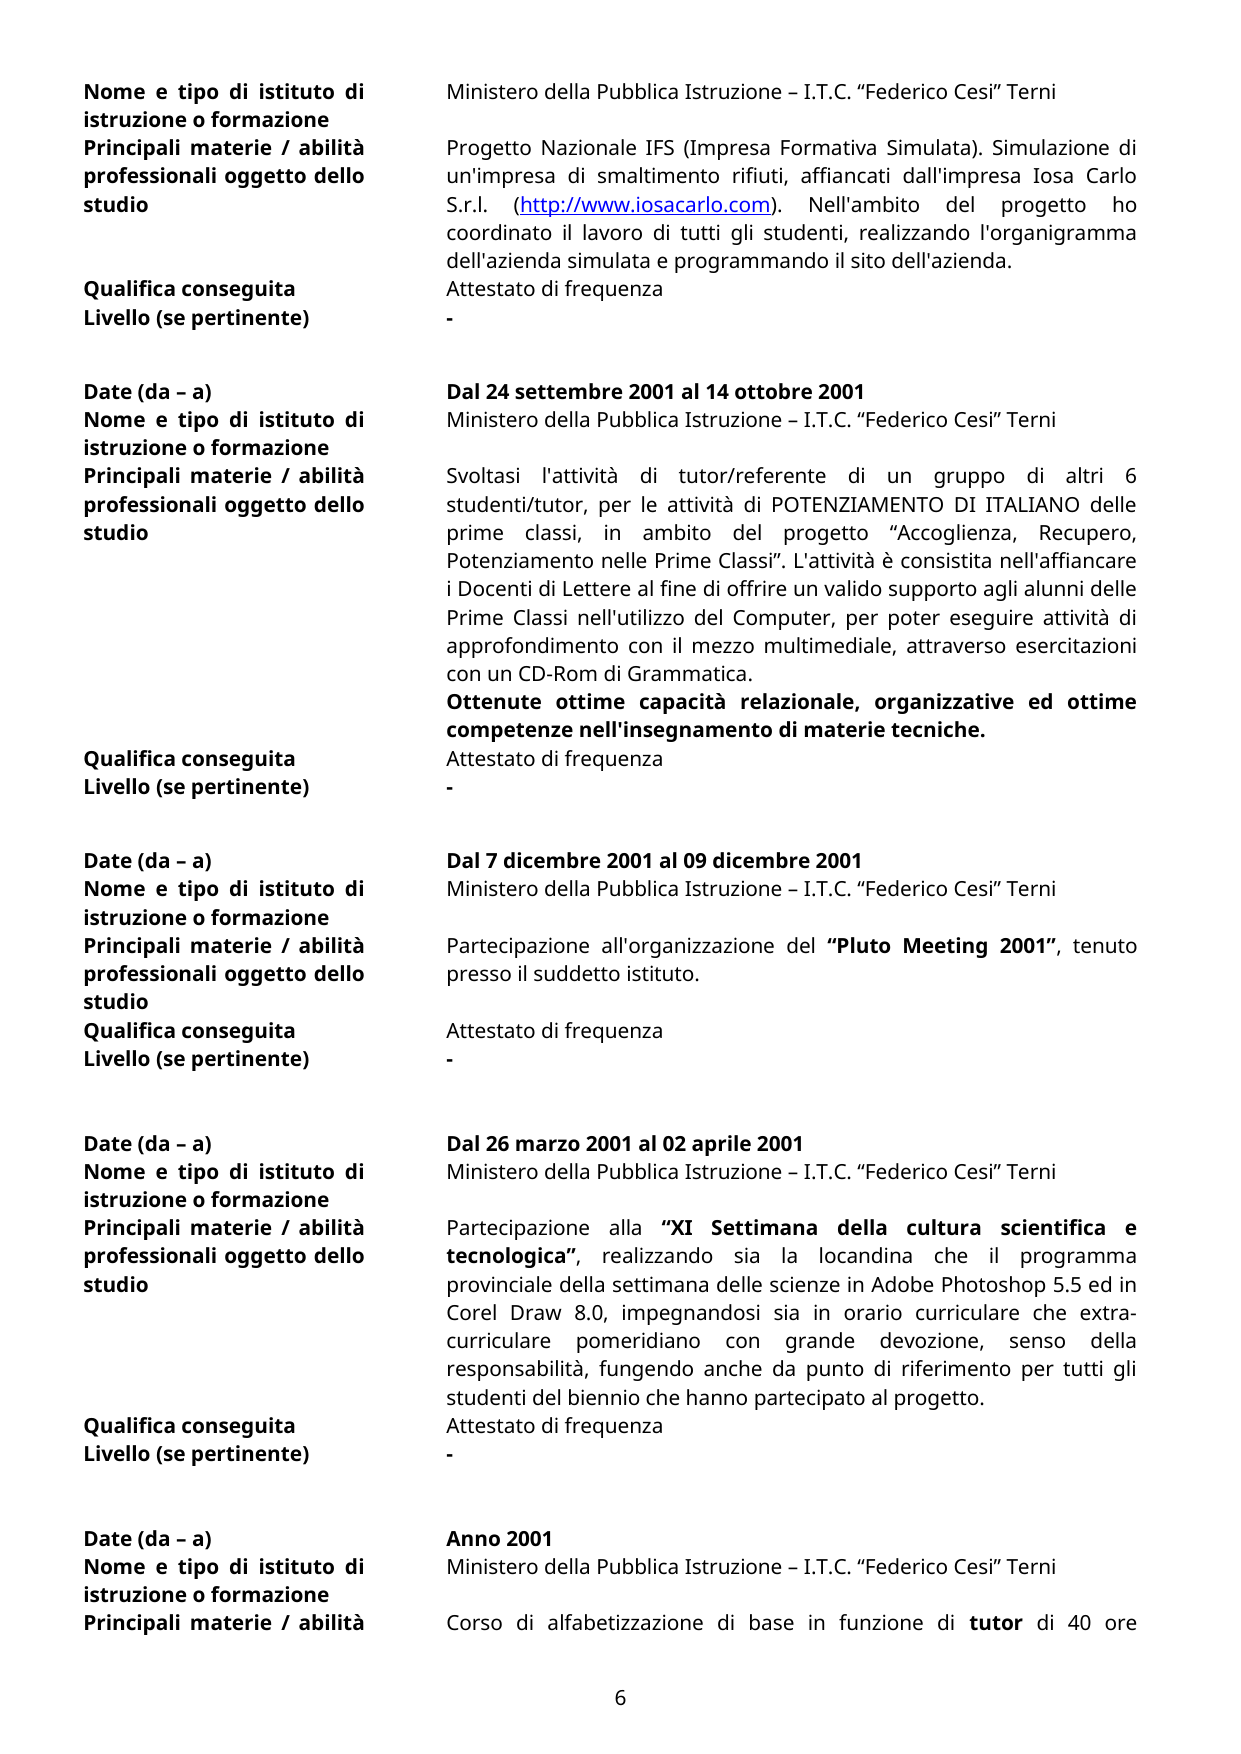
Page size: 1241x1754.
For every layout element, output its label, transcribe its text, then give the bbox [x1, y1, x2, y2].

table_cell [376, 1044, 435, 1072]
table_header Date (da – a) [72, 377, 376, 405]
table_cell [376, 462, 435, 744]
table_cell Principali materie / abilità professionali oggetto dello studio [72, 462, 376, 744]
table_header Date (da – a) [72, 846, 376, 874]
table_cell Livello (se pertinente) [72, 772, 376, 800]
table_cell [376, 1552, 435, 1608]
table_cell [376, 772, 435, 800]
table_cell Ministero della Pubblica Istruzione – I.T.C. “Federico Cesi” Terni [435, 77, 1149, 133]
table_header Date (da – a) [72, 1524, 376, 1552]
table_cell - [435, 772, 1149, 800]
table_cell Principali materie / abilità professionali oggetto dello studio [72, 133, 376, 274]
table_cell Qualifica conseguita [72, 1411, 376, 1439]
table_header Dal 26 marzo 2001 al 02 aprile 2001 [435, 1129, 1149, 1157]
table_cell - [435, 303, 1149, 331]
table_cell Attestato di frequenza [435, 744, 1149, 772]
table_cell Ministero della Pubblica Istruzione – I.T.C. “Federico Cesi” Terni [435, 405, 1149, 462]
table_cell Qualifica conseguita [72, 1016, 376, 1044]
table_cell Ministero della Pubblica Istruzione – I.T.C. “Federico Cesi” Terni [435, 1552, 1149, 1608]
table_header [376, 846, 435, 874]
table_cell [376, 1213, 435, 1411]
table_header Dal 24 settembre 2001 al 14 ottobre 2001 [435, 377, 1149, 405]
table_cell [376, 875, 435, 931]
table_cell [376, 1157, 435, 1213]
table_cell [376, 744, 435, 772]
table_cell Partecipazione all'organizzazione del “Pluto Meeting 2001”, tenuto presso il suddetto istituto. [435, 931, 1149, 1016]
table_cell Attestato di frequenza [435, 274, 1149, 303]
table_cell [376, 931, 435, 1016]
table_header Dal 7 dicembre 2001 al 09 dicembre 2001 [435, 846, 1149, 874]
table_header [376, 377, 435, 405]
table_cell Attestato di frequenza [435, 1411, 1149, 1439]
table_cell [376, 1016, 435, 1044]
table_cell [376, 405, 435, 462]
table_header [376, 1524, 435, 1552]
table_cell Principali materie / abilità professionali oggetto dello studio [72, 1213, 376, 1411]
table_cell - [435, 1044, 1149, 1072]
table_cell Progetto Nazionale IFS (Impresa Formativa Simulata). Simulazione di un'impresa di smaltimento rifiuti, affiancati dall'impresa Iosa Carlo S.r.l. (http://www.iosacarlo.com). Nell'ambito del progetto ho coordinato il lavoro di tutti gli studenti, realizzando l'organigramma dell'azienda simulata e programmando il sito dell'azienda. [435, 133, 1149, 274]
table_cell - [435, 1439, 1149, 1467]
table_cell [376, 274, 435, 303]
table_cell Nome e tipo di istituto di istruzione o formazione [72, 405, 376, 462]
table_cell Attestato di frequenza [435, 1016, 1149, 1044]
table_cell Nome e tipo di istituto di istruzione o formazione [72, 77, 376, 133]
table_cell Qualifica conseguita [72, 274, 376, 303]
table_cell Nome e tipo di istituto di istruzione o formazione [72, 1157, 376, 1213]
table_cell Livello (se pertinente) [72, 303, 376, 331]
table_cell [376, 77, 435, 133]
table_cell [376, 303, 435, 331]
table_cell Ministero della Pubblica Istruzione – I.T.C. “Federico Cesi” Terni [435, 875, 1149, 931]
table_cell Principali materie / abilità [72, 1609, 376, 1637]
table_cell Principali materie / abilità professionali oggetto dello studio [72, 931, 376, 1016]
table_cell Corso di alfabetizzazione di base in funzione di tutor di 40 ore [435, 1609, 1149, 1637]
table_header Anno 2001 [435, 1524, 1149, 1552]
table_cell Livello (se pertinente) [72, 1439, 376, 1467]
table_cell Svoltasi l'attività di tutor/referente di un gruppo di altri 6 studenti/tutor, per le attività di POTENZIAMENTO DI ITALIANO delle prime classi, in ambito del progetto “Accoglienza, Recupero, Potenziamento nelle Prime Classi”. L'attività è consistita nell'affiancare i Docenti di Lettere al fine di offrire un valido supporto agli alunni delle Prime Classi nell'utilizzo del Computer, per poter eseguire attività di approfondimento con il mezzo multimediale, attraverso esercitazioni con un CD-Rom di Grammatica. Ottenute ottime capacità relazionale, organizzative ed ottime competenze nell'insegnamento di materie tecniche. [435, 462, 1149, 744]
table_cell [376, 1609, 435, 1637]
table_header Date (da – a) [72, 1129, 376, 1157]
table_cell Nome e tipo di istituto di istruzione o formazione [72, 1552, 376, 1608]
table_header [376, 1129, 435, 1157]
table_cell [376, 1439, 435, 1467]
table_cell Qualifica conseguita [72, 744, 376, 772]
table_cell [376, 1411, 435, 1439]
table_cell Partecipazione alla “XI Settimana della cultura scientifica e tecnologica”, realizzando sia la locandina che il programma provinciale della settimana delle scienze in Adobe Photoshop 5.5 ed in Corel Draw 8.0, impegnandosi sia in orario curriculare che extra-curriculare pomeridiano con grande devozione, senso della responsabilità, fungendo anche da punto di riferimento per tutti gli studenti del biennio che hanno partecipato al progetto. [435, 1213, 1149, 1411]
table_cell Ministero della Pubblica Istruzione – I.T.C. “Federico Cesi” Terni [435, 1157, 1149, 1213]
table_cell [376, 133, 435, 274]
table_cell Nome e tipo di istituto di istruzione o formazione [72, 875, 376, 931]
table_cell Livello (se pertinente) [72, 1044, 376, 1072]
